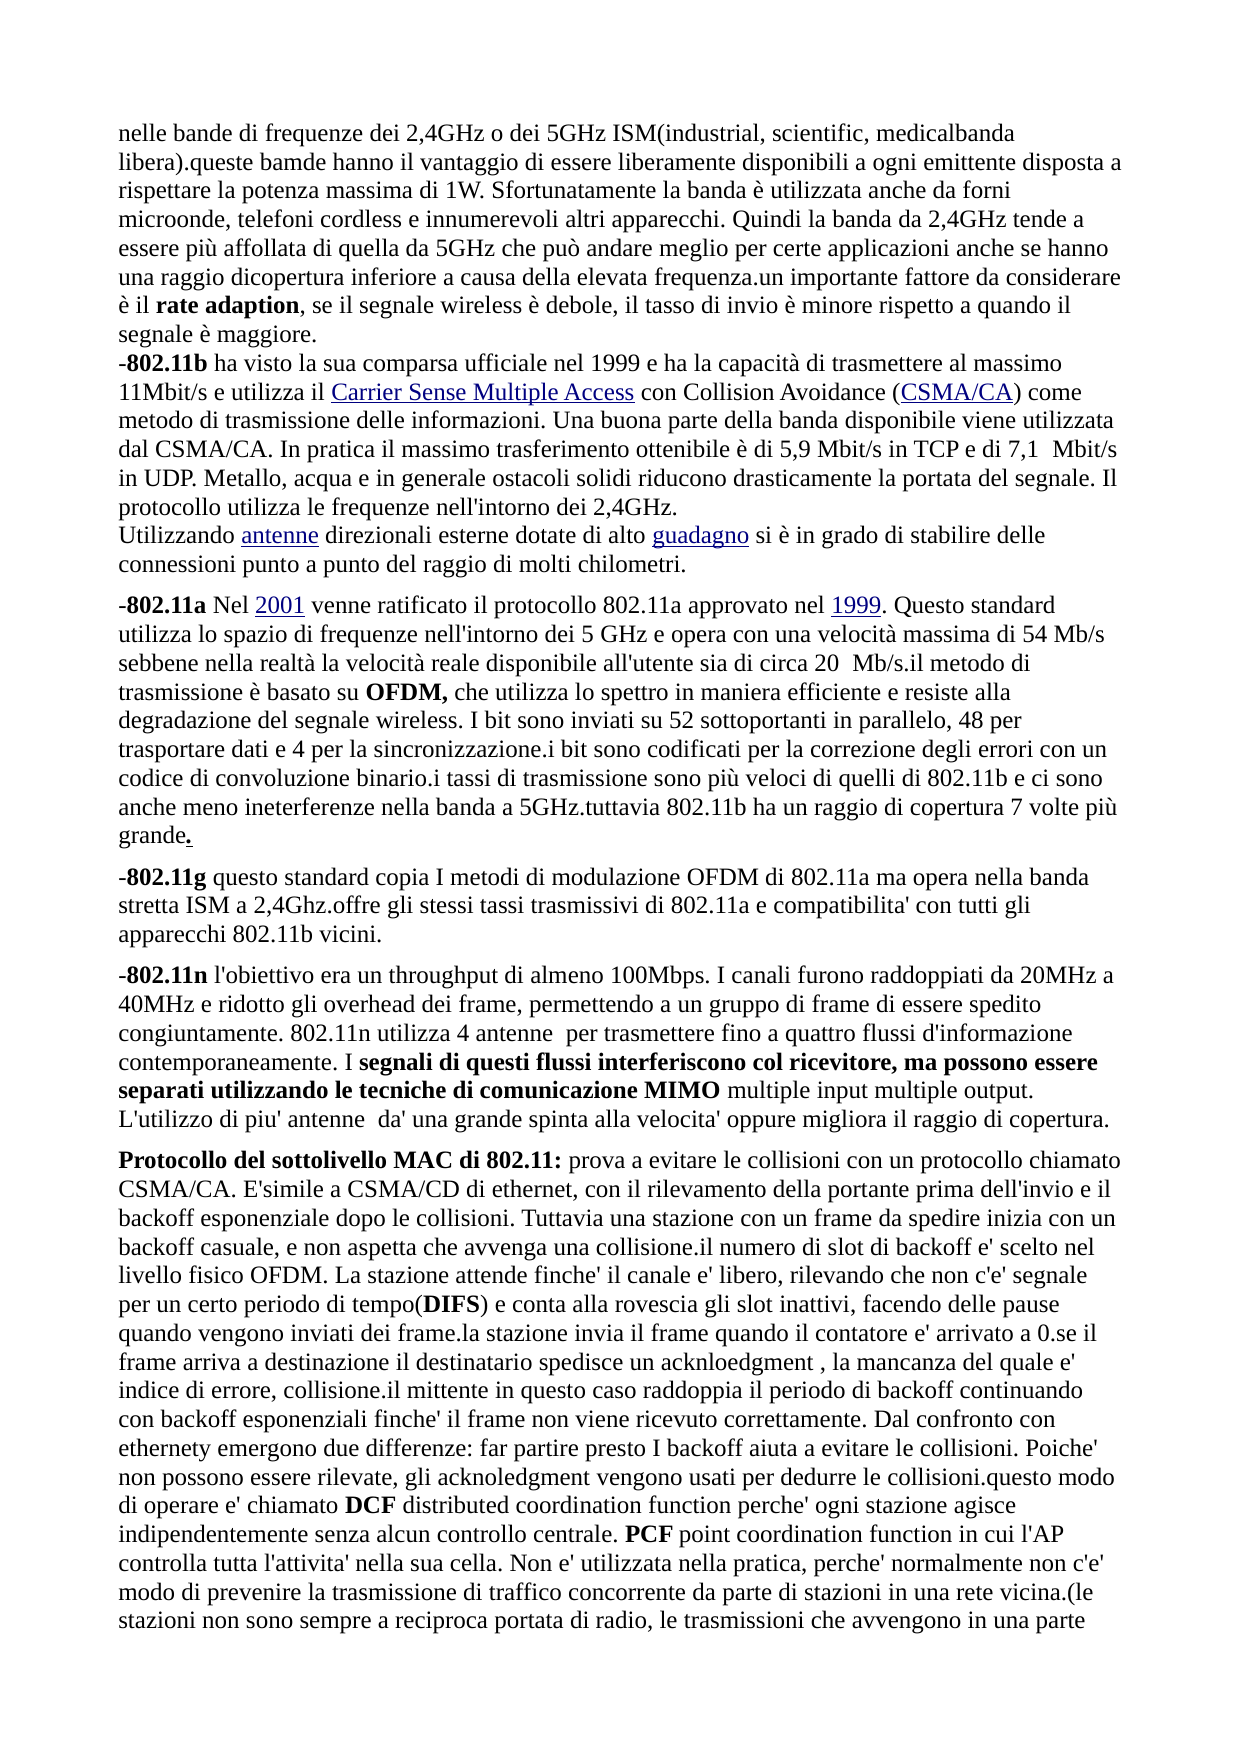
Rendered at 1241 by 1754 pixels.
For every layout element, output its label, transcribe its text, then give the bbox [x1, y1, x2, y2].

text -802.11a Nel 2001 venne ratificato il protocollo 802.11a approvato nel 1999. Questo standard utilizza lo spazio di frequenze nell'intorno dei 5 GHz e opera con una velocità massima di 54 Mb/s sebbene nella realtà la velocità reale disponibile all'utente sia di circa 20 Mb/s.il metodo di trasmissione è basato su OFDM, che utilizza lo spettro in maniera efficiente e resiste alla degradazione del segnale wireless. I bit sono inviati su 52 sottoportanti in parallelo, 48 per trasportare dati e 4 per la sincronizzazione.i bit sono codificati per la correzione degli errori con un codice di convoluzione binario.i tassi di trasmissione sono più veloci di quelli di 802.11b e ci sono anche meno ineterferenze nella banda a 5GHz.tuttavia 802.11b ha un raggio di copertura 7 volte più grande. [118, 591, 1122, 849]
text Protocollo del sottolivello MAC di 802.11: prova a evitare le collisioni con un protocollo chiamato CSMA/CA. E'simile a CSMA/CD di ethernet, con il rilevamento della portante prima dell'invio e il backoff esponenziale dopo le collisioni. Tuttavia una stazione con un frame da spedire inizia con un backoff casuale, e non aspetta che avvenga una collisione.il numero di slot di backoff e' scelto nel livello fisico OFDM. La stazione attende finche' il canale e' libero, rilevando che non c'e' segnale per un certo periodo di tempo(DIFS) e conta alla rovescia gli slot inattivi, facendo delle pause quando vengono inviati dei frame.la stazione invia il frame quando il contatore e' arrivato a 0.se il frame arriva a destinazione il destinatario spedisce un acknloedgment , la mancanza del quale e' indice di errore, collisione.il mittente in questo caso raddoppia il periodo di backoff continuando con backoff esponenziali finche' il frame non viene ricevuto correttamente. Dal confronto con ethernety emergono due differenze: far partire presto I backoff aiuta a evitare le collisioni. Poiche' non possono essere rilevate, gli acknoledgment vengono usati per dedurre le collisioni.questo modo di operare e' chiamato DCF distributed coordination function perche' ogni stazione agisce indipendentemente senza alcun controllo centrale. PCF point coordination function in cui l'AP controlla tutta l'attivita' nella sua cella. Non e' utilizzata nella pratica, perche' normalmente non c'e' modo di prevenire la trasmissione di traffico concorrente da parte di stazioni in una rete vicina.(le stazioni non sono sempre a reciproca portata di radio, le trasmissioni che avvengono in una parte [118, 1146, 1122, 1634]
text -802.11g questo standard copia I metodi di modulazione OFDM di 802.11a ma opera nella banda stretta ISM a 2,4Ghz.offre gli stessi tassi trasmissivi di 802.11a e compatibilita' con tutti gli apparecchi 802.11b vicini. [118, 862, 1122, 948]
text Utilizzando antenne direzionali esterne dotate di alto guadagno si è in grado di stabilire delle connessioni punto a punto del raggio di molti chilometri. [118, 521, 1122, 578]
text -802.11b ha visto la sua comparsa ufficiale nel 1999 e ha la capacità di trasmettere al massimo 11Mbit/s e utilizza il Carrier Sense Multiple Access con Collision Avoidance (CSMA/CA) come metodo di trasmissione delle informazioni. Una buona parte della banda disponibile viene utilizzata dal CSMA/CA. In pratica il massimo trasferimento ottenibile è di 5,9 Mbit/s in TCP e di 7,1 Mbit/s in UDP. Metallo, acqua e in generale ostacoli solidi riducono drasticamente la portata del segnale. Il protocollo utilizza le frequenze nell'intorno dei 2,4GHz. [118, 348, 1122, 521]
text nelle bande di frequenze dei 2,4GHz o dei 5GHz ISM(industrial, scientific, medicalbanda libera).queste bamde hanno il vantaggio di essere liberamente disponibili a ogni emittente disposta a rispettare la potenza massima di 1W. Sfortunatamente la banda è utilizzata anche da forni microonde, telefoni cordless e innumerevoli altri apparecchi. Quindi la banda da 2,4GHz tende a essere più affollata di quella da 5GHz che può andare meglio per certe applicazioni anche se hanno una raggio dicopertura inferiore a causa della elevata frequenza.un importante fattore da considerare è il rate adaption, se il segnale wireless è debole, il tasso di invio è minore rispetto a quando il segnale è maggiore. [118, 118, 1122, 348]
text -802.11n l'obiettivo era un throughput di almeno 100Mbps. I canali furono raddoppiati da 20MHz a 40MHz e ridotto gli overhead dei frame, permettendo a un gruppo di frame di essere spedito congiuntamente. 802.11n utilizza 4 antenne per trasmettere fino a quattro flussi d'informazione contemporaneamente. I segnali di questi flussi interferiscono col ricevitore, ma possono essere separati utilizzando le tecniche di comunicazione MIMO multiple input multiple output. L'utilizzo di piu' antenne da' una grande spinta alla velocita' oppure migliora il raggio di copertura. [118, 961, 1122, 1133]
